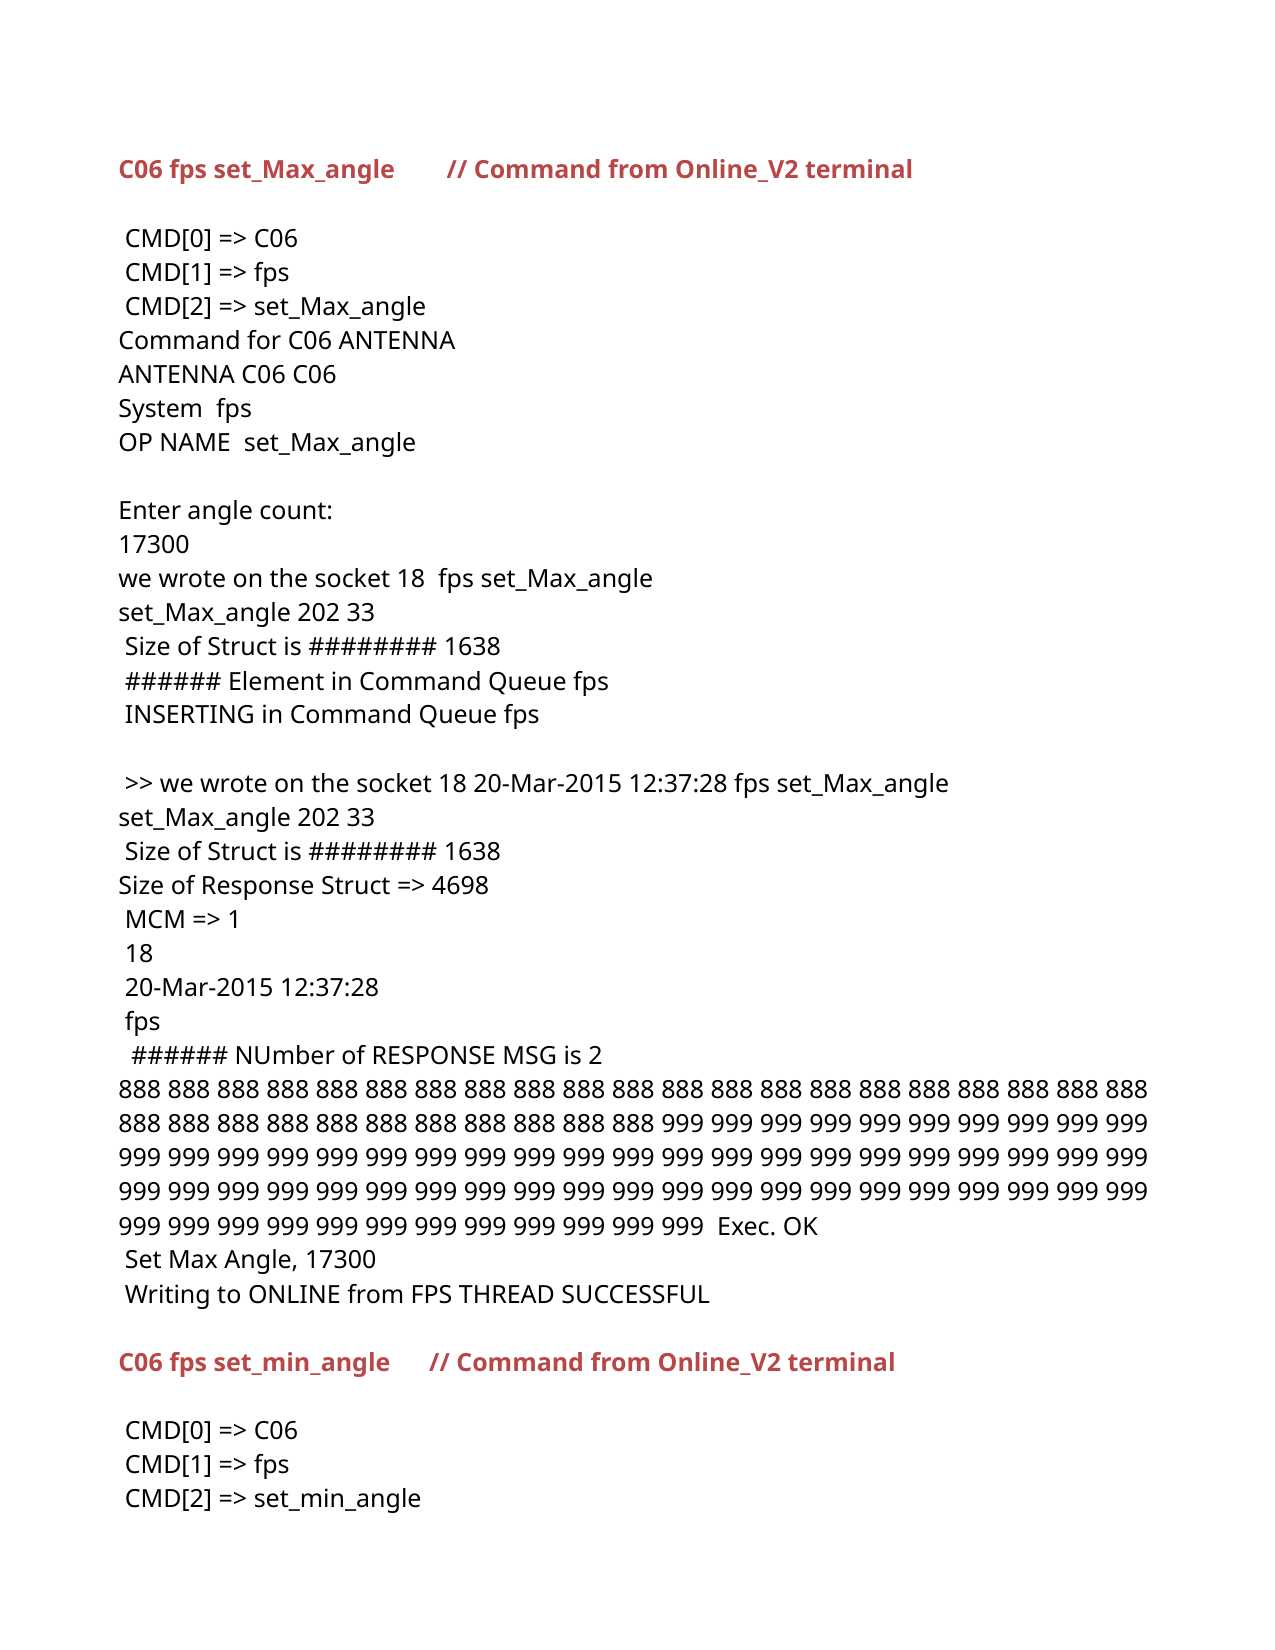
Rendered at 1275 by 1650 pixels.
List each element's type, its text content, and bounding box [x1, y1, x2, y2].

text 888 888 888 888 888 888 888 888 888 888 888 888 888 888 888 888 888 888 888 888 888 888 888 888 888 888 888 888 888 888 888 888 999 999 999 999 999 999 999 999 999 999 999 999 999 999 999 999 999 999 999 999 999 999 999 999 999 999 999 999 999 999 999 999 999 999 999 999 999 999 999 999 999 999 999 999 999 999 999 999 999 999 999 999 999 999 999 999 999 999 999 999 999 999 999 999 Exec. OK [118, 1072, 1157, 1242]
text ANTENNA C06 C06 [118, 357, 1157, 391]
text we wrote on the socket 18 fps set_Max_angle [118, 561, 1157, 595]
text set_Max_angle 202 33 [118, 799, 1157, 833]
text CMD[1] => fps [118, 1447, 1157, 1481]
text MCM => 1 [118, 902, 1157, 936]
text ###### Element in Command Queue fps [118, 663, 1157, 697]
text 17300 [118, 527, 1157, 561]
text Size of Response Struct => 4698 [118, 867, 1157, 902]
text Set Max Angle, 17300 [118, 1242, 1157, 1276]
text CMD[0] => C06 [118, 1412, 1157, 1447]
text 20-Mar-2015 12:37:28 [118, 970, 1157, 1004]
text set_Max_angle 202 33 [118, 595, 1157, 629]
text >> we wrote on the socket 18 20-Mar-2015 12:37:28 fps set_Max_angle [118, 765, 1157, 799]
text C06 fps set_min_angle // Command from Online_V2 terminal [118, 1344, 1157, 1378]
text CMD[2] => set_min_angle [118, 1481, 1157, 1515]
text C06 fps set_Max_angle // Command from Online_V2 terminal [118, 152, 1157, 186]
text OP NAME set_Max_angle [118, 425, 1157, 459]
text fps [118, 1004, 1157, 1038]
text Writing to ONLINE from FPS THREAD SUCCESSFUL [118, 1276, 1157, 1310]
text CMD[0] => C06 [118, 220, 1157, 254]
text ###### NUmber of RESPONSE MSG is 2 [118, 1038, 1157, 1072]
text 18 [118, 936, 1157, 970]
text CMD[2] => set_Max_angle [118, 288, 1157, 322]
text INSERTING in Command Queue fps [118, 697, 1157, 731]
text Size of Struct is ######## 1638 [118, 629, 1157, 663]
text Size of Struct is ######## 1638 [118, 833, 1157, 867]
text CMD[1] => fps [118, 254, 1157, 288]
text Enter angle count: [118, 493, 1157, 527]
text Command for C06 ANTENNA [118, 322, 1157, 357]
text System fps [118, 391, 1157, 425]
